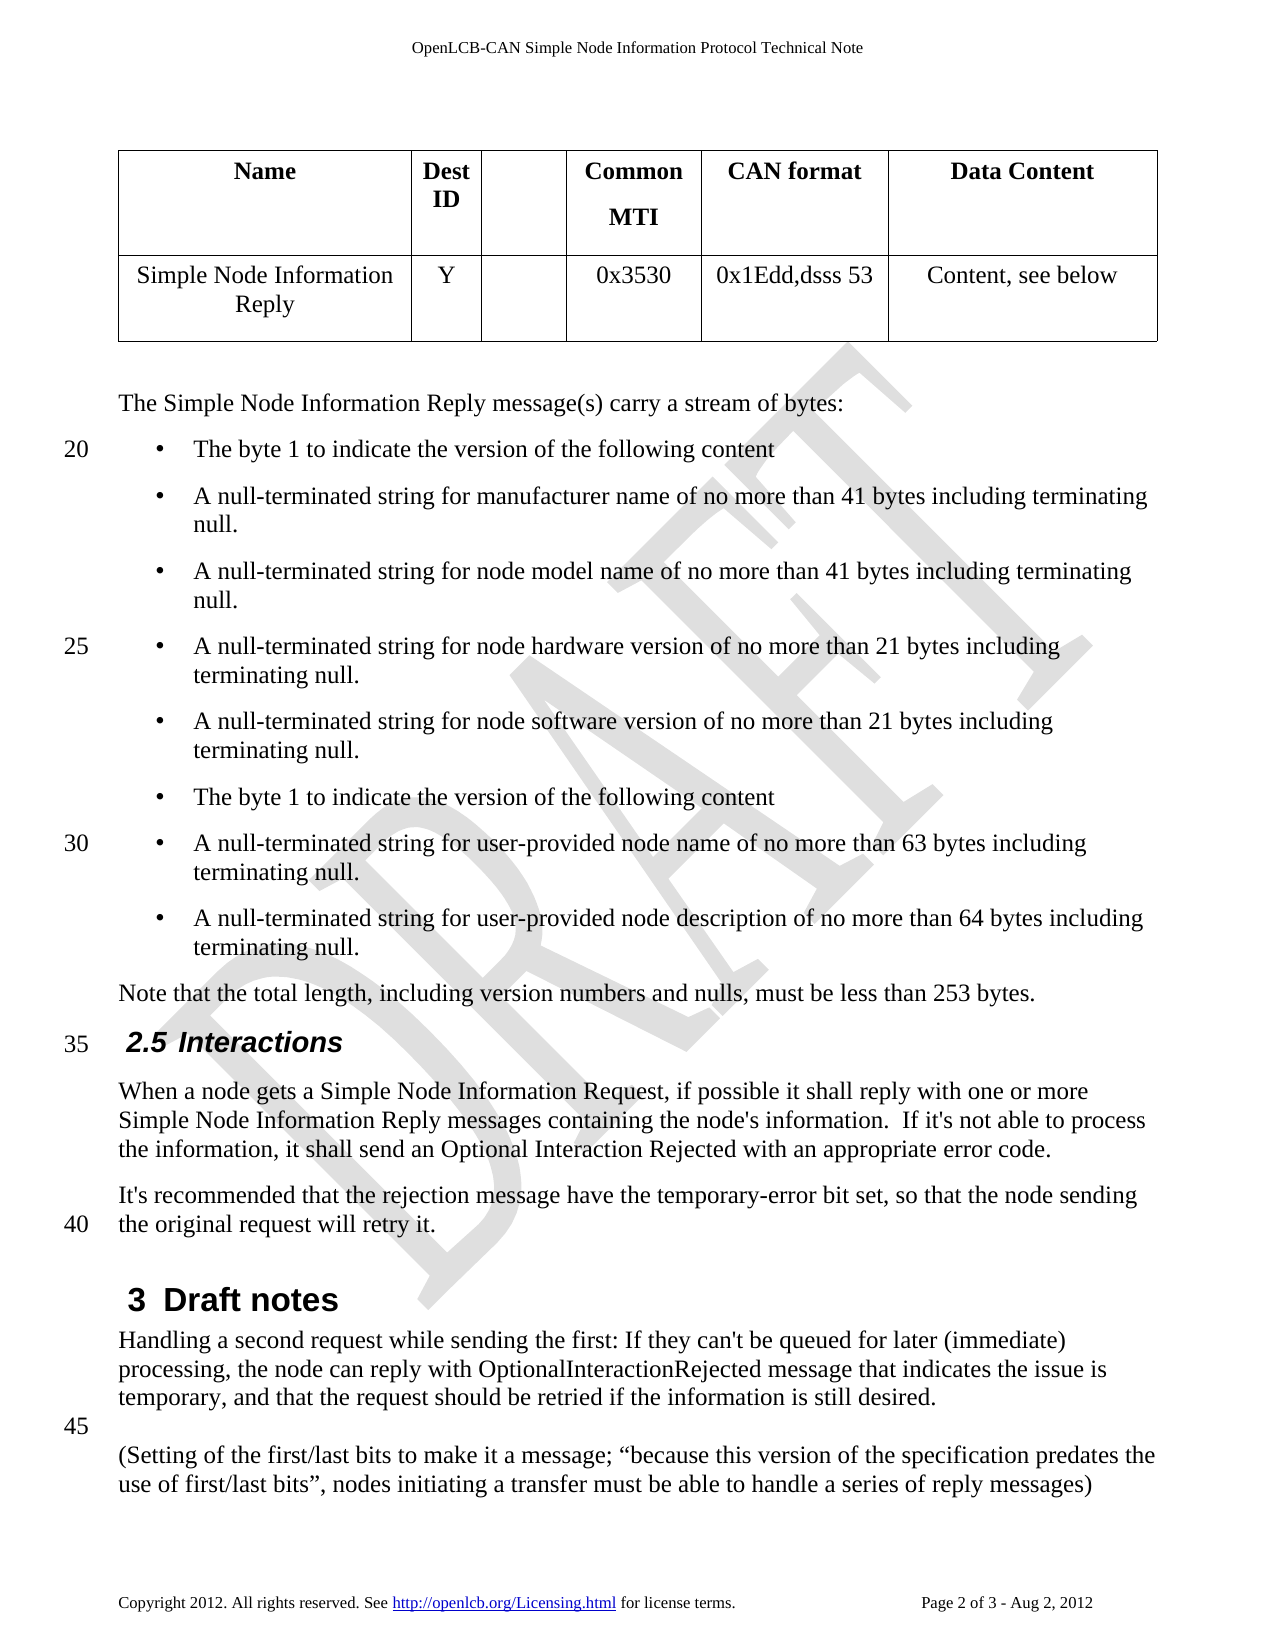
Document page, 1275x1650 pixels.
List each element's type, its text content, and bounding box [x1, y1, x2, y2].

list A null-terminated string for node model name of no more than 41 bytes including terminating null. [156, 556, 673, 613]
table_header [482, 151, 566, 254]
list The byte 1 to indicate the version of the following content [602, 782, 701, 810]
text It's recommended that the rejection message have the temporary-error bit set, so that the node sending the original request will retry it. [118, 1180, 391, 1238]
list A null-terminated string for node model name of no more than 41 bytes including terminating null. [960, 556, 1157, 613]
list A null-terminated string for user-provided node description of no more than 64 bytes including terminating null. [538, 903, 705, 961]
subtitle Interactions [425, 1025, 521, 1058]
subtitle Interactions [531, 1025, 1157, 1058]
text Note that the total length, including version numbers and nulls, must be less than 253 bytes. [733, 978, 1157, 1007]
list The byte 1 to indicate the version of the following content [765, 434, 824, 463]
list A null-terminated string for user-provided node name of no more than 63 bytes including terminating null. [482, 828, 654, 886]
list A null-terminated string for manufacturer name of no more than 41 bytes including terminating null. [719, 481, 899, 538]
table_cell Content, see below [889, 256, 1157, 341]
list A null-terminated string for manufacturer name of no more than 41 bytes including terminating null. [156, 481, 707, 538]
list A null-terminated string for manufacturer name of no more than 41 bytes including terminating null. [885, 481, 1157, 538]
text (Setting of the first/last bits to make it a message; “because this version of the specification predates the use of first/last bits”, nodes initiating a transfer must be able to handle a series of reply messages) [118, 1440, 1157, 1497]
list A null-terminated string for node software version of no more than 21 bytes including terminating null. [809, 706, 1157, 764]
list The byte 1 to indicate the version of the following content [156, 782, 601, 810]
list A null-terminated string for user-provided node name of no more than 63 bytes including terminating null. [670, 828, 811, 886]
table_cell [482, 256, 566, 341]
text It's recommended that the rejection message have the temporary-error bit set, so that the node sending the original request will retry it. [503, 1180, 1157, 1238]
text When a node gets a Simple Node Information Request, if possible it shall reply with one or more Simple Node Information Reply messages containing the node's information. If it's not able to process the information, it shall send an Optional Interaction Rejected with an appropriate error code. [272, 1076, 488, 1162]
table_header Data Content [889, 151, 1157, 254]
list The byte 1 to indicate the version of the following content [838, 434, 1157, 463]
list A null-terminated string for node software version of no more than 21 bytes including terminating null. [606, 706, 824, 764]
list A null-terminated string for node hardware version of no more than 21 bytes including terminating null. [156, 631, 749, 689]
list A null-terminated string for user-provided node name of no more than 63 bytes including terminating null. [156, 828, 359, 886]
text Handling a second request while sending the first: If they can't be queued for later (immediate) processing, the node can reply with OptionalInteractionRejected message that indicates the issue is temporary, and that the request should be retried if the information is still desired. [118, 1325, 1157, 1411]
subtitle Interactions [118, 1025, 211, 1058]
table_cell Y [412, 256, 481, 341]
text The Simple Node Information Reply message(s) carry a stream of bytes: [815, 388, 1157, 417]
table_cell 0x3530 [567, 256, 701, 341]
table_header CAN format [702, 151, 888, 254]
list A null-terminated string for node hardware version of no more than 21 bytes including terminating null. [804, 631, 1033, 689]
list A null-terminated string for node hardware version of no more than 21 bytes including terminating null. [1035, 631, 1157, 689]
text It's recommended that the rejection message have the temporary-error bit set, so that the node sending the original request will retry it. [376, 1180, 494, 1238]
table_header Name [119, 151, 411, 254]
list A null-terminated string for node software version of no more than 21 bytes including terminating null. [156, 706, 570, 764]
text Note that the total length, including version numbers and nulls, must be less than 253 bytes. [610, 978, 721, 1007]
list A null-terminated string for user-provided node name of no more than 63 bytes including terminating null. [366, 828, 494, 886]
list A null-terminated string for user-provided node description of no more than 64 bytes including terminating null. [687, 903, 1157, 961]
list The byte 1 to indicate the version of the following content [885, 782, 1157, 810]
list A null-terminated string for node software version of no more than 21 bytes including terminating null. [565, 715, 636, 764]
table_cell 0x1Edd,dsss 53 [702, 256, 888, 341]
table_header Dest ID [412, 151, 481, 254]
list The byte 1 to indicate the version of the following content [156, 434, 754, 463]
text Note that the total length, including version numbers and nulls, must be less than 253 bytes. [370, 978, 470, 1007]
text When a node gets a Simple Node Information Request, if possible it shall reply with one or more Simple Node Information Reply messages containing the node's information. If it's not able to process the information, it shall send an Optional Interaction Rejected with an appropriate error code. [472, 1076, 1157, 1162]
table_cell Simple Node Information Reply [119, 256, 411, 341]
list The byte 1 to indicate the version of the following content [718, 782, 870, 810]
list A null-terminated string for user-provided node description of no more than 64 bytes including terminating null. [156, 903, 424, 961]
list A null-terminated string for user-provided node description of no more than 64 bytes including terminating null. [409, 903, 515, 961]
list A null-terminated string for user-provided node name of no more than 63 bytes including terminating null. [786, 828, 1157, 886]
list A null-terminated string for node model name of no more than 41 bytes including terminating null. [665, 556, 974, 613]
text The Simple Node Information Reply message(s) carry a stream of bytes: [118, 388, 800, 417]
subtitle Draft notes [118, 1280, 1157, 1319]
list A null-terminated string for node hardware version of no more than 21 bytes including terminating null. [734, 631, 818, 675]
text Note that the total length, including version numbers and nulls, must be less than 253 bytes. [507, 978, 595, 1007]
subtitle Interactions [221, 1025, 411, 1058]
table_header Common MTI [567, 151, 701, 254]
text Note that the total length, including version numbers and nulls, must be less than 253 bytes. [220, 978, 353, 1007]
text Note that the total length, including version numbers and nulls, must be less than 253 bytes. [118, 978, 209, 1007]
text When a node gets a Simple Node Information Request, if possible it shall reply with one or more Simple Node Information Reply messages containing the node's information. If it's not able to process the information, it shall send an Optional Interaction Rejected with an appropriate error code. [118, 1076, 315, 1162]
